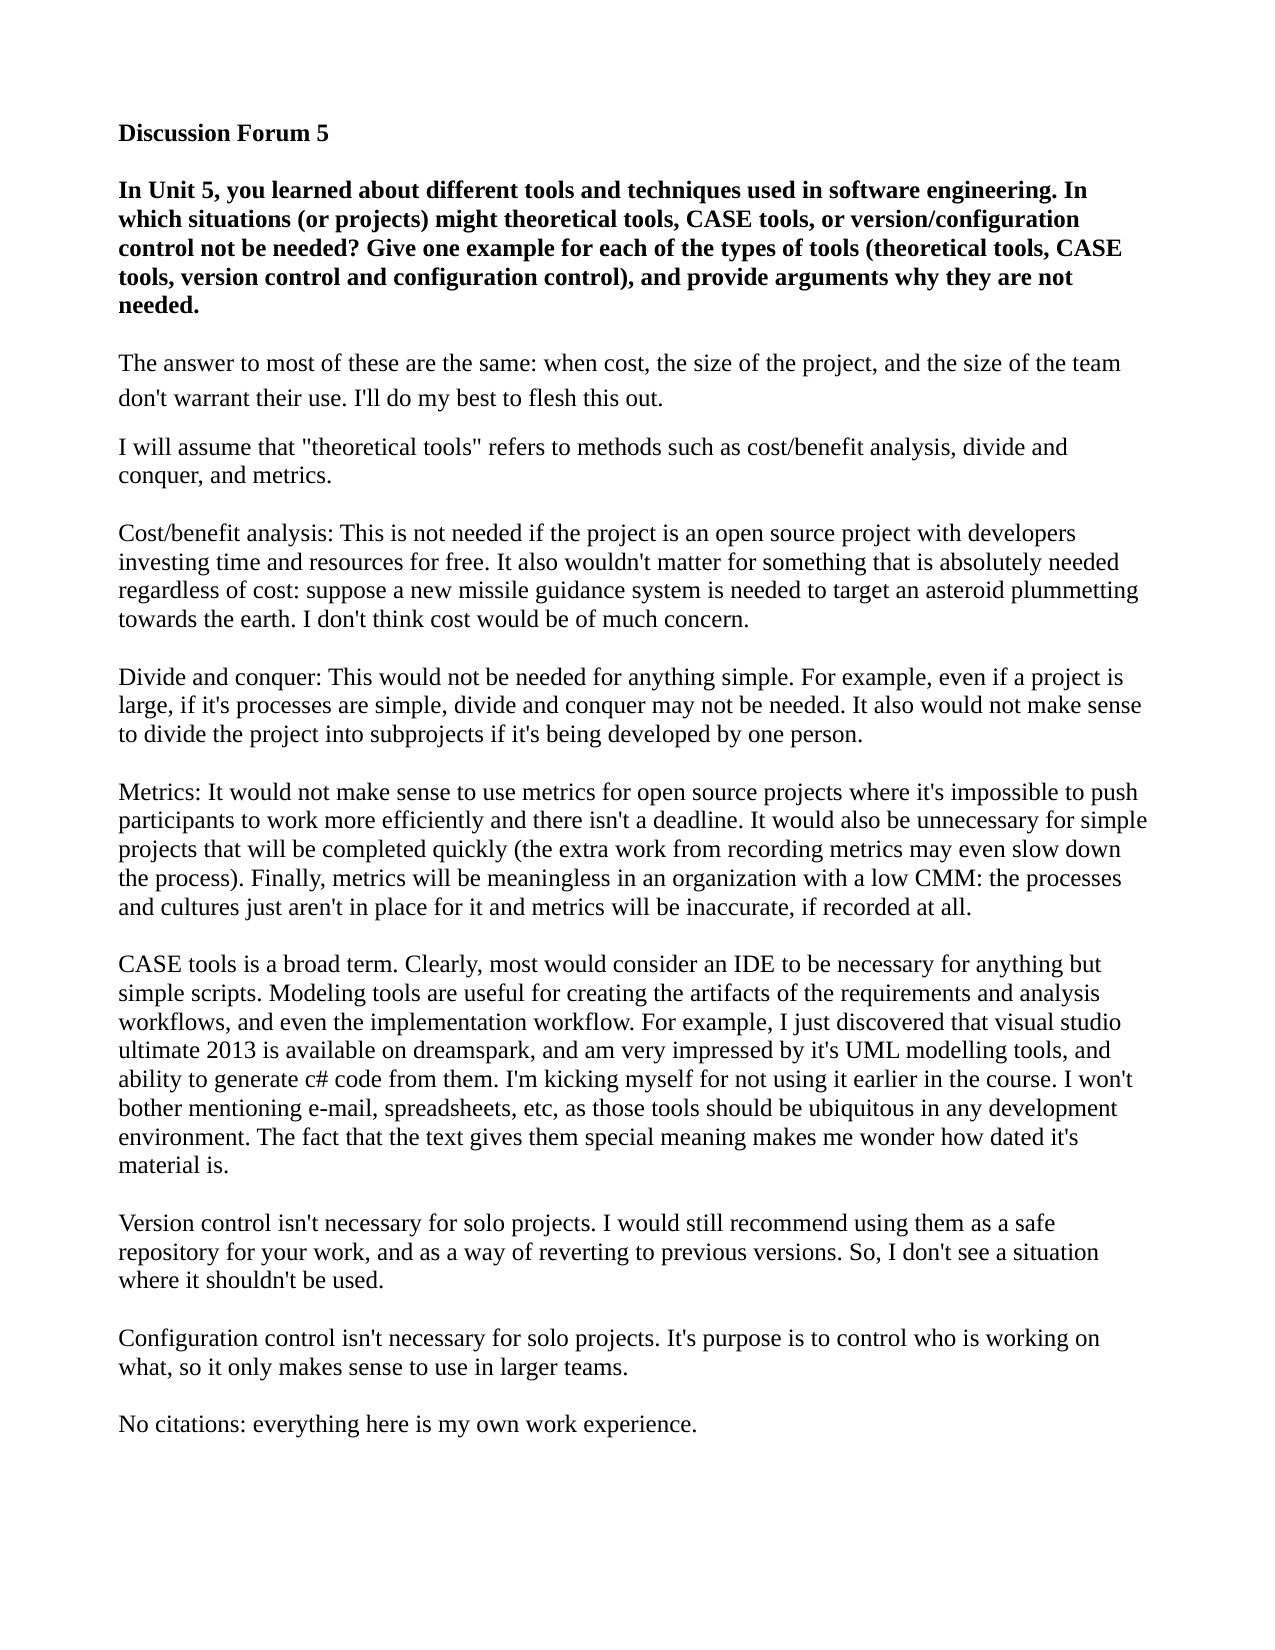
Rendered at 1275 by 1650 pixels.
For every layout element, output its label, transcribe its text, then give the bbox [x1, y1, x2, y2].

text No citations: everything here is my own work experience. [118, 1409, 1157, 1438]
text The answer to most of these are the same: when cost, the size of the project, and the size of the team don't warrant their use. I'll do my best to flesh this out. [118, 348, 1157, 411]
text Version control isn't necessary for solo projects. I would still recommend using them as a safe repository for your work, and as a way of reverting to previous versions. So, I don't see a situation where it shouldn't be used. [118, 1208, 1157, 1294]
text Metrics: It would not make sense to use metrics for open source projects where it's impossible to push participants to work more efficiently and there isn't a deadline. It would also be unnecessary for simple projects that will be completed quickly (the extra work from recording metrics may even slow down the process). Finally, metrics will be meaningless in an organization with a low CMM: the processes and cultures just aren't in place for it and metrics will be inaccurate, if recorded at all. [118, 777, 1157, 920]
text In Unit 5, you learned about different tools and techniques used in software engineering. In which situations (or projects) might theoretical tools, CASE tools, or version/configuration control not be needed? Give one example for each of the types of tools (theoretical tools, CASE tools, version control and configuration control), and provide arguments why they are not needed. [118, 176, 1157, 319]
text Cost/benefit analysis: This is not needed if the project is an open source project with developers investing time and resources for free. It also wouldn't matter for something that is absolutely needed regardless of cost: suppose a new missile guidance system is needed to target an asteroid plummetting towards the earth. I don't think cost would be of much concern. [118, 518, 1157, 633]
text Configuration control isn't necessary for solo projects. It's purpose is to control who is working on what, so it only makes sense to use in larger teams. [118, 1323, 1157, 1380]
text Discussion Forum 5 [118, 118, 1157, 147]
text Divide and conquer: This would not be needed for anything simple. For example, even if a project is large, if it's processes are simple, divide and conquer may not be needed. It also would not make sense to divide the project into subprojects if it's being developed by one person. [118, 662, 1157, 748]
text I will assume that "theoretical tools" refers to methods such as cost/benefit analysis, divide and conquer, and metrics. [118, 432, 1157, 489]
text CASE tools is a broad term. Clearly, most would consider an IDE to be necessary for anything but simple scripts. Modeling tools are useful for creating the artifacts of the requirements and analysis workflows, and even the implementation workflow. For example, I just discovered that visual studio ultimate 2013 is available on dreamspark, and am very impressed by it's UML modelling tools, and ability to generate c# code from them. I'm kicking myself for not using it earlier in the course. I won't bother mentioning e-mail, spreadsheets, etc, as those tools should be ubiquitous in any development environment. The fact that the text gives them special meaning makes me wonder how dated it's material is. [118, 949, 1157, 1179]
